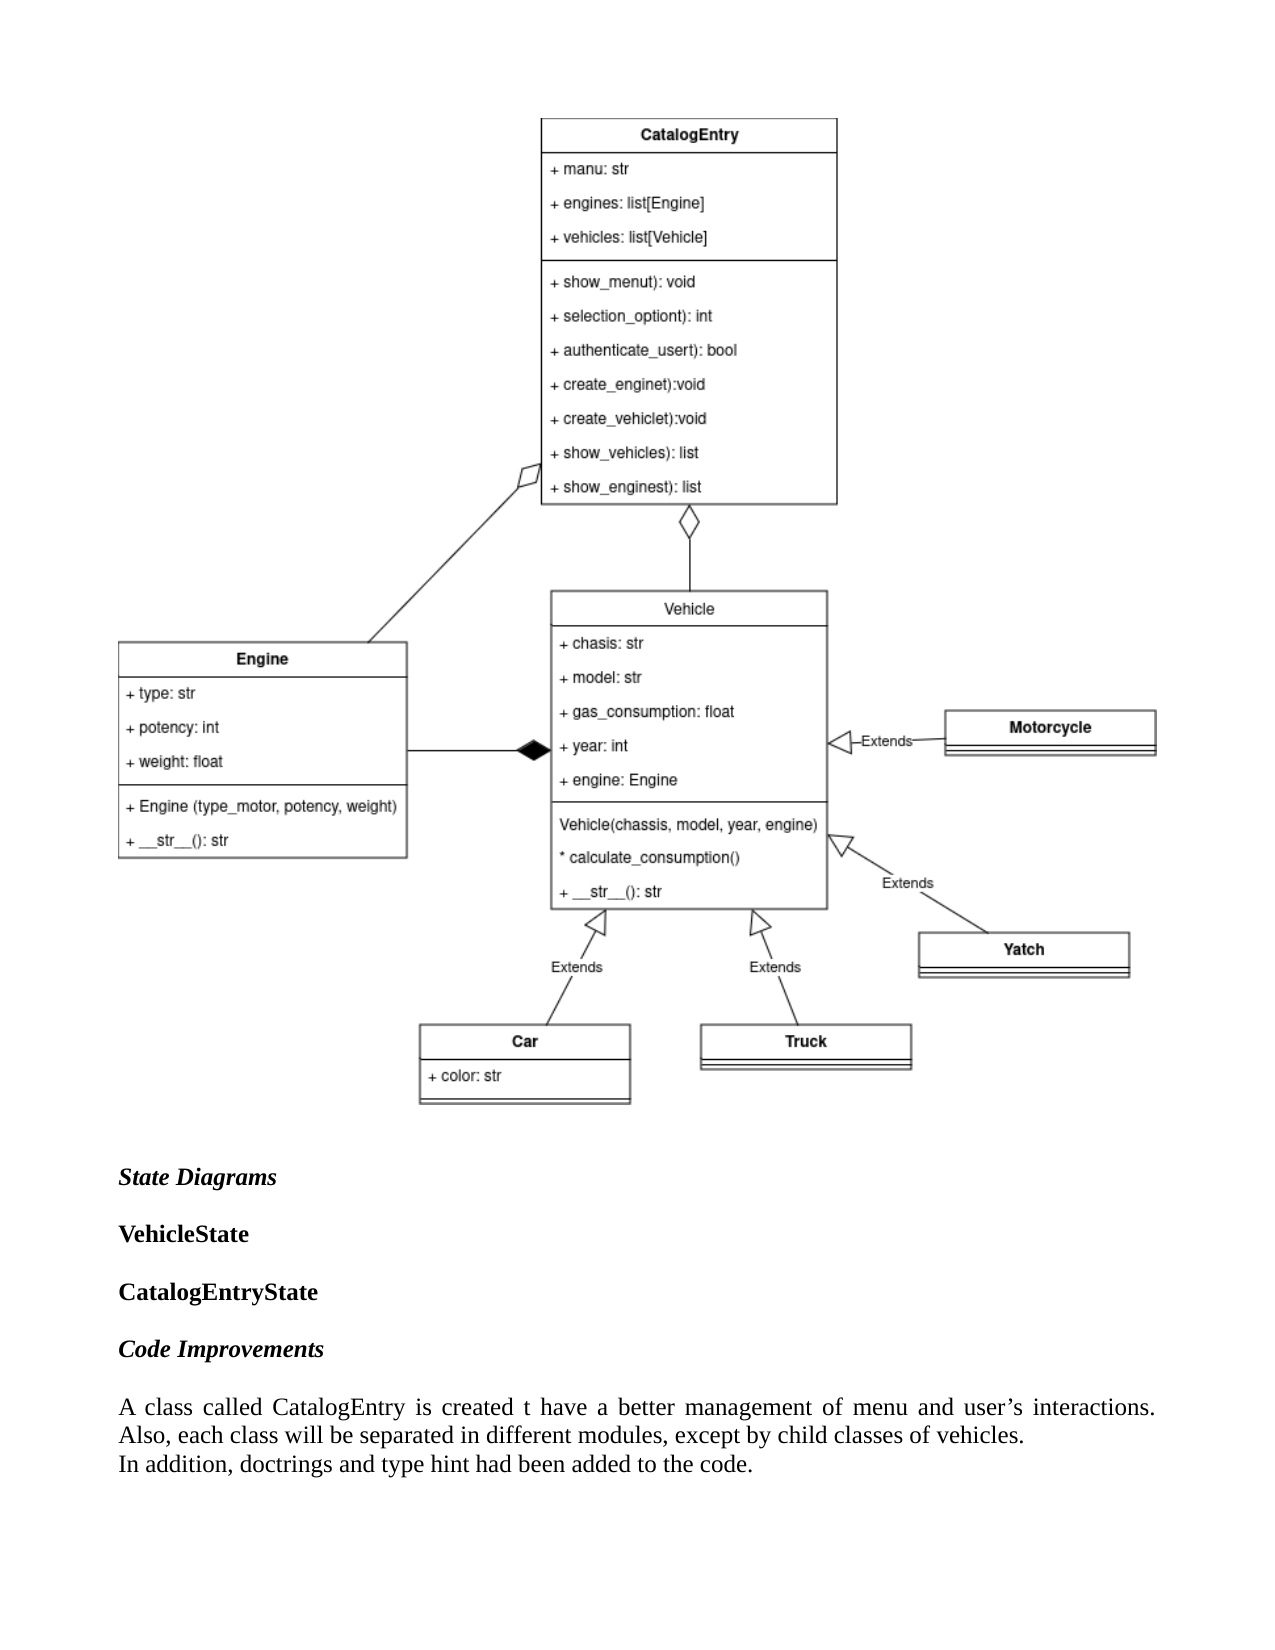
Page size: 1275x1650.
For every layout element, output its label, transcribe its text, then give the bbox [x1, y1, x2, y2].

text In addition, doctrings and type hint had been added to the code. [118, 1449, 1157, 1478]
text State Diagrams [118, 1162, 1157, 1191]
text CatalogEntryState [118, 1277, 1157, 1306]
text Code Improvements [118, 1334, 1157, 1363]
text A class called CatalogEntry is created t have a better management of menu and user’s interactions. Also, each class will be separated in different modules, except by child classes of vehicles. [118, 1392, 1157, 1449]
text VehicleState [118, 1219, 1157, 1248]
picture [118, 118, 1157, 1105]
